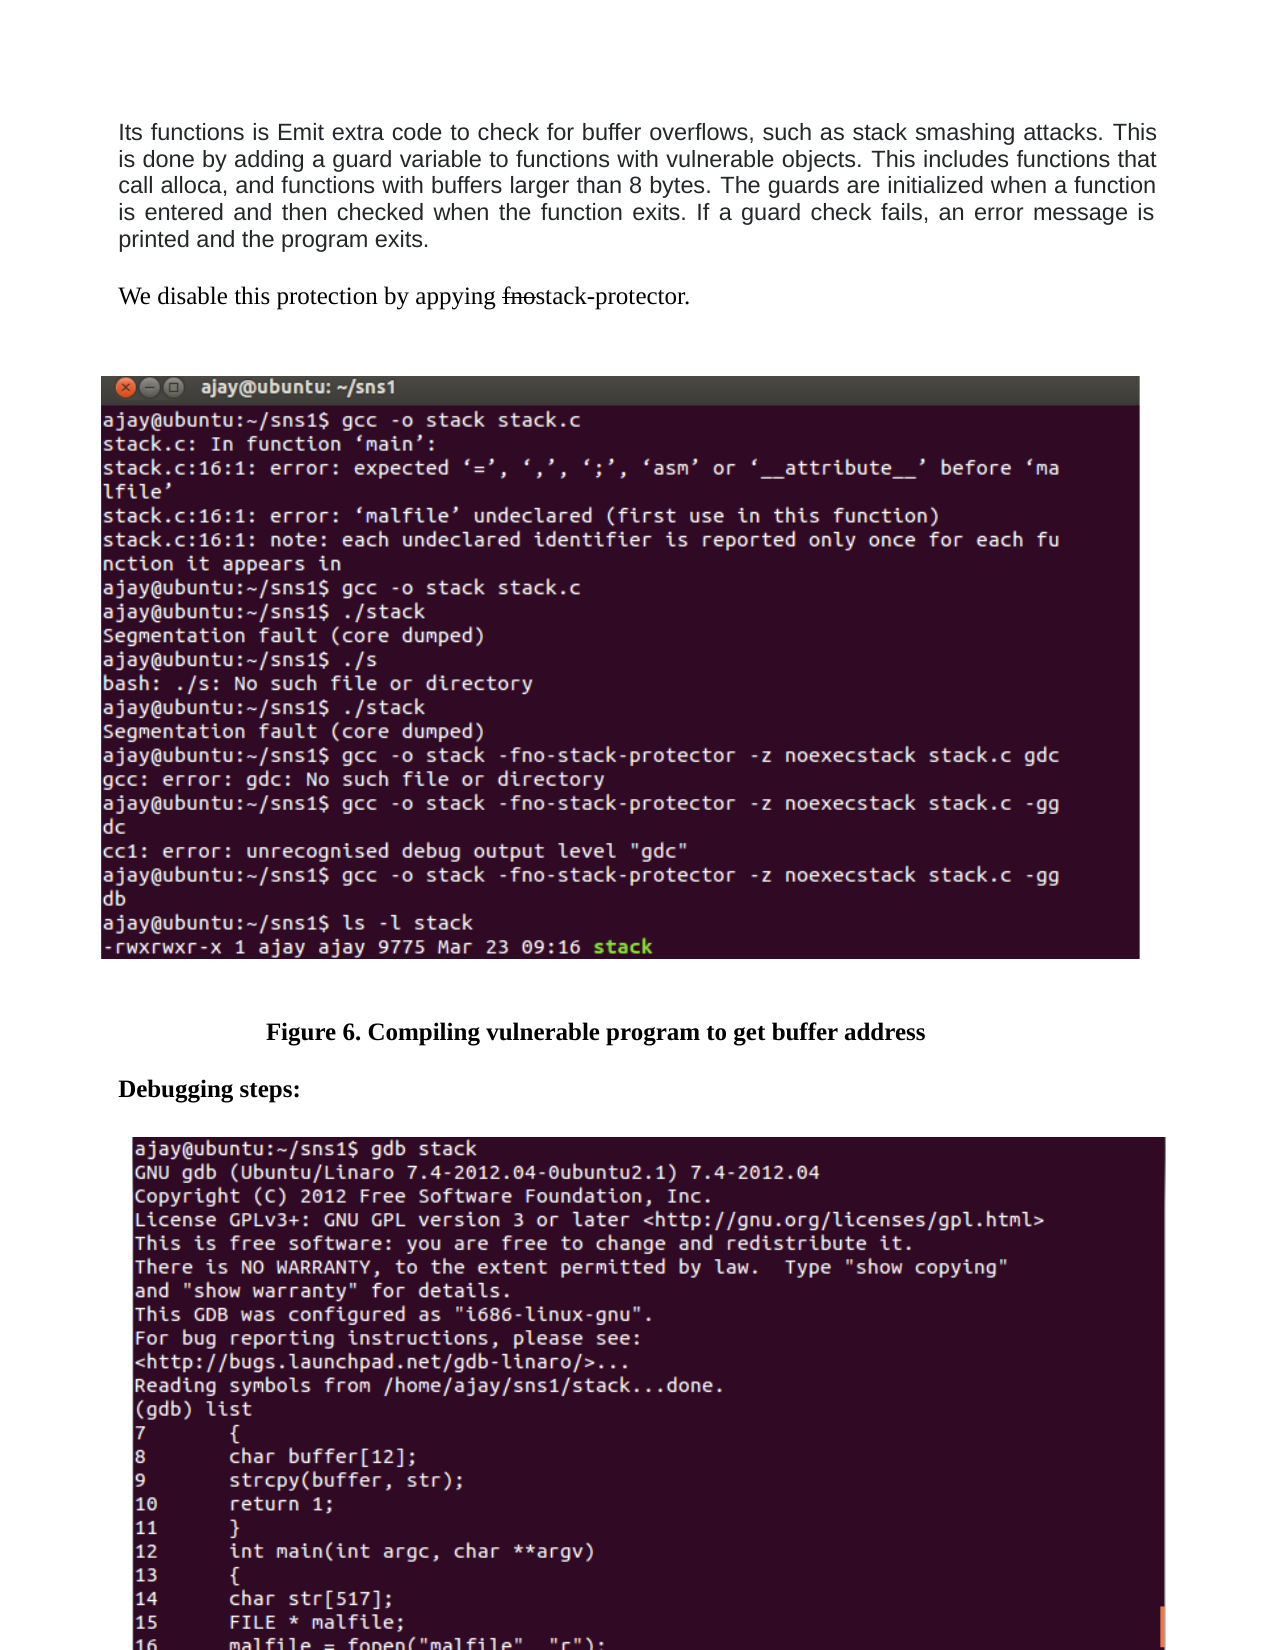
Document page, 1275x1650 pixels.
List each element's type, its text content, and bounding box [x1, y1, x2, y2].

picture [132, 1137, 1171, 1650]
text We disable this protection by appying fnostack-protector. [118, 281, 1157, 310]
text Figure 6. Compiling vulnerable program to get buffer address [118, 1017, 1157, 1045]
text Debugging steps: [118, 1074, 1157, 1103]
picture [101, 376, 1140, 959]
text Its functions is Emit extra code to check for buffer overflows, such as stack smashing attacks. This is done by adding a guard variable to functions with vulnerable objects. This includes functions that call alloca, and functions with buffers larger than 8 bytes. The guards are initialized when a function is entered and then checked when the function exits. If a guard check fails, an error message is printed and the program exits. [118, 118, 1157, 252]
